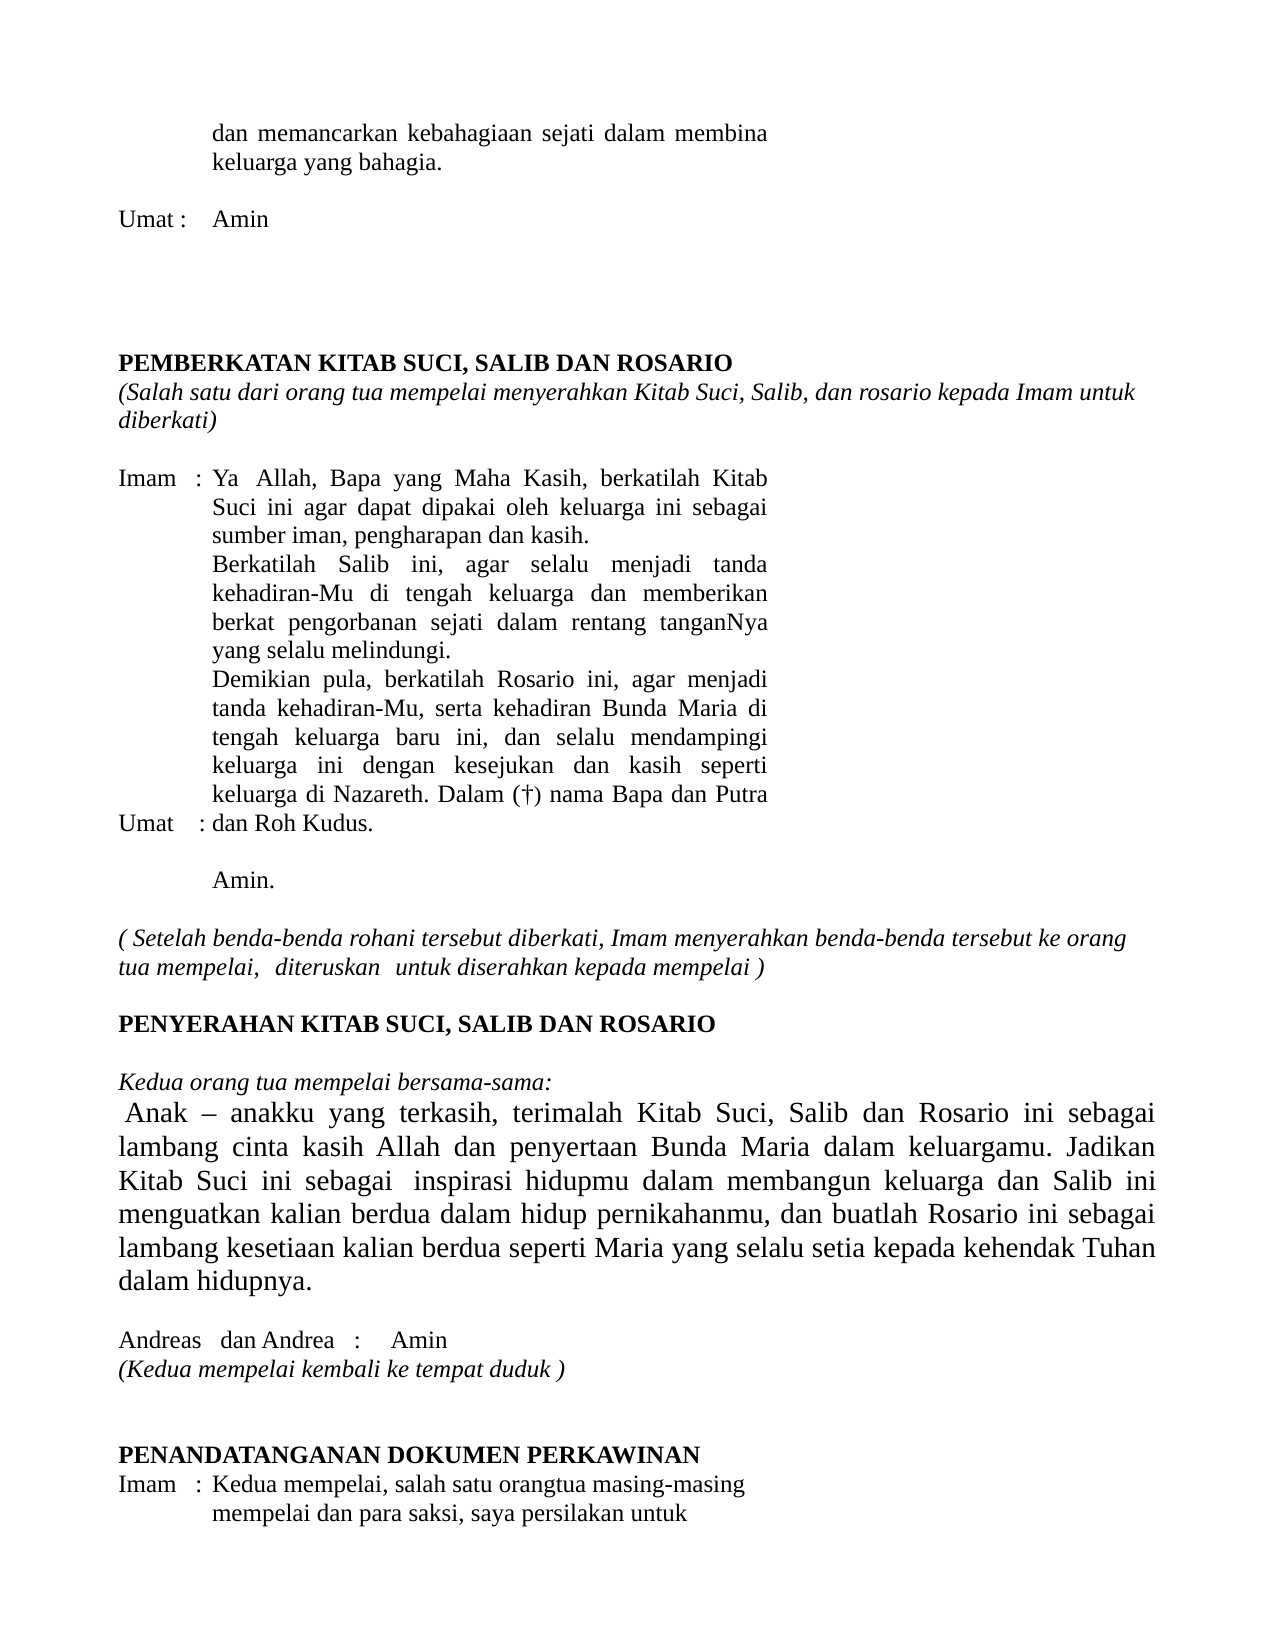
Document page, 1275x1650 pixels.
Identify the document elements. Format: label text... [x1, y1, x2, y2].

table_header Imam : [118, 1469, 212, 1527]
text Kedua orang tua mempelai bersama-sama: [118, 1067, 1157, 1096]
table_header Umat : [118, 118, 212, 233]
text Andreas dan Andrea : Amin [118, 1326, 1157, 1354]
text (Salah satu dari orang tua mempelai menyerahkan Kitab Suci, Salib, dan rosario kepada Imam untuk diberkati) [118, 377, 1157, 434]
table_header dan memancarkan kebahagiaan sejati dalam membina keluarga yang bahagia. Amin [212, 118, 768, 233]
table_header Imam : Umat : [118, 463, 212, 894]
text PENYERAHAN KITAB SUCI, SALIB DAN ROSARIO [118, 1009, 1157, 1038]
text Anak – anakku yang terkasih, terimalah Kitab Suci, Salib dan Rosario ini sebagai lambang cinta kasih Allah dan penyertaan Bunda Maria dalam keluargamu. Jadikan Kitab Suci ini sebagai inspirasi hidupmu dalam membangun keluarga dan Salib ini menguatkan kalian berdua dalam hidup pernikahanmu, dan buatlah Rosario ini sebagai lambang kesetiaan kalian berdua seperti Maria yang selalu setia kepada kehendak Tuhan dalam hidupnya. [118, 1096, 1157, 1297]
text PEMBERKATAN KITAB SUCI, SALIB DAN ROSARIO [118, 348, 1157, 377]
table_header Kedua mempelai, salah satu orangtua masing-masing mempelai dan para saksi, saya persilakan untuk [212, 1469, 768, 1527]
text ( Setelah benda-benda rohani tersebut diberkati, Imam menyerahkan benda-benda tersebut ke orang tua mempelai, diteruskan untuk diserahkan kepada mempelai ) [118, 923, 1157, 981]
text (Kedua mempelai kembali ke tempat duduk ) [118, 1354, 1157, 1383]
table_header Ya Allah, Bapa yang Maha Kasih, berkatilah Kitab Suci ini agar dapat dipakai oleh keluarga ini sebagai sumber iman, pengharapan dan kasih. Berkatilah Salib ini, agar selalu menjadi tanda kehadiran-Mu di tengah keluarga dan memberikan berkat pengorbanan sejati dalam rentang tanganNya yang selalu melindungi. Demikian pula, berkatilah Rosario ini, agar menjadi tanda kehadiran-Mu, serta kehadiran Bunda Maria di tengah keluarga baru ini, dan selalu mendampingi keluarga ini dengan kesejukan dan kasih seperti keluarga di Nazareth. Dalam (†) nama Bapa dan Putra dan Roh Kudus. Amin. [212, 463, 768, 894]
text PENANDATANGANAN DOKUMEN PERKAWINAN [118, 1441, 1157, 1469]
